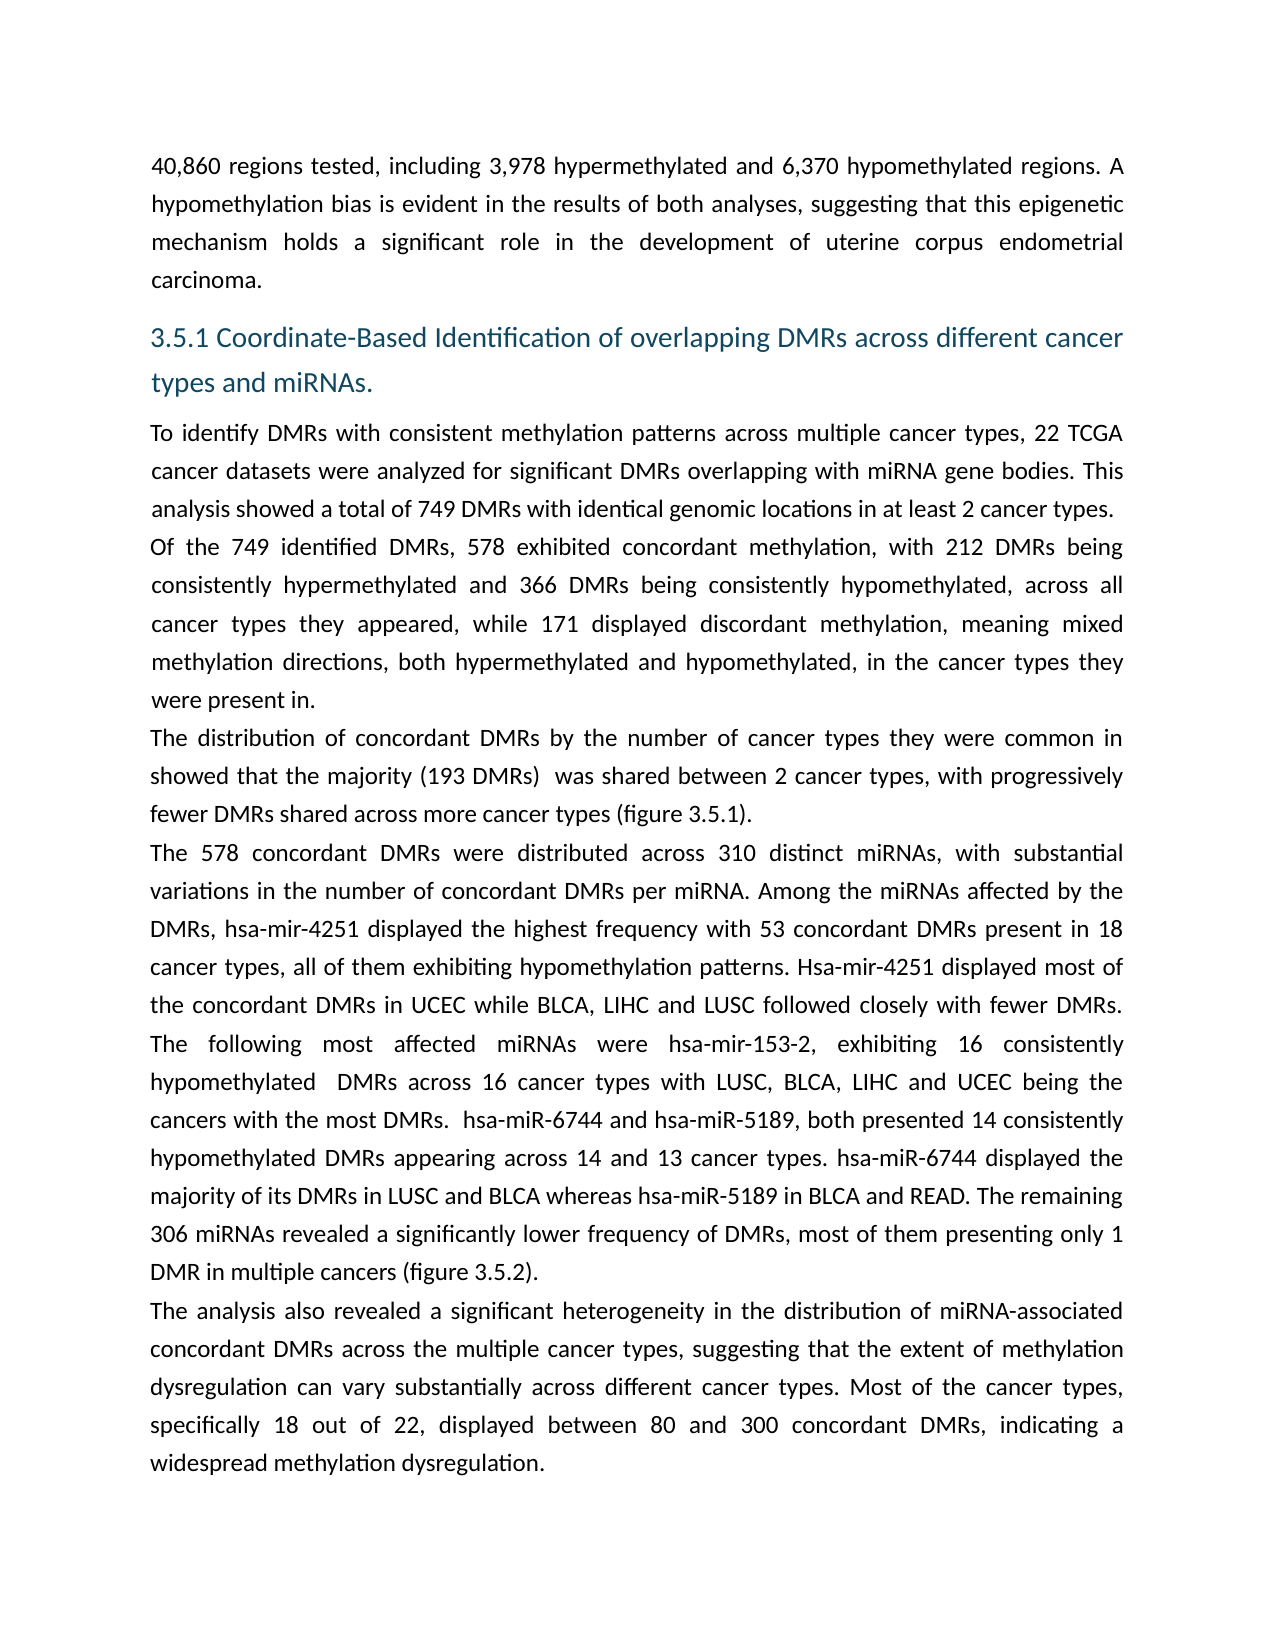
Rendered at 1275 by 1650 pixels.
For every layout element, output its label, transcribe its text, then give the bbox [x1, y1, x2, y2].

text To identify DMRs with consistent methylation patterns across multiple cancer types, 22 TCGA cancer datasets were analyzed for significant DMRs overlapping with miRNA gene bodies. This analysis showed a total of 749 DMRs with identical genomic locations in at least 2 cancer types. [150, 417, 1125, 523]
text 40,860 regions tested, including 3,978 hypermethylated and 6,370 hypomethylated regions. A hypomethylation bias is evident in the results of both analyses, suggesting that this epigenetic mechanism holds a significant role in the development of uterine corpus endometrial carcinoma. [150, 150, 1125, 295]
text The 578 concordant DMRs were distributed across 310 distinct miRNAs, with substantial variations in the number of concordant DMRs per miRNA. Among the miRNAs affected by the DMRs, hsa-mir-4251 displayed the highest frequency with 53 concordant DMRs present in 18 cancer types, all of them exhibiting hypomethylation patterns. Hsa-mir-4251 displayed most of the concordant DMRs in UCEC while BLCA, LIHC and LUSC followed closely with fewer DMRs. The following most affected miRNAs were hsa-mir-153-2, exhibiting 16 consistently hypomethylated DMRs across 16 cancer types with LUSC, BLCA, LIHC and UCEC being the cancers with the most DMRs. hsa-miR-6744 and hsa-miR-5189, both presented 14 consistently hypomethylated DMRs appearing across 14 and 13 cancer types. hsa-miR-6744 displayed the majority of its DMRs in LUSC and BLCA whereas hsa-miR-5189 in BLCA and READ. The remaining 306 miRNAs revealed a significantly lower frequency of DMRs, most of them presenting only 1 DMR in multiple cancers (figure 3.5.2). [150, 837, 1125, 1287]
text Of the 749 identified DMRs, 578 exhibited concordant methylation, with 212 DMRs being consistently hypermethylated and 366 DMRs being consistently hypomethylated, across all cancer types they appeared, while 171 displayed discordant methylation, meaning mixed methylation directions, both hypermethylated and hypomethylated, in the cancer types they were present in. [150, 531, 1125, 714]
text The analysis also revealed a significant heterogeneity in the distribution of miRNA-associated concordant DMRs across the multiple cancer types, suggesting that the extent of methylation dysregulation can vary substantially across different cancer types. Most of the cancer types, specifically 18 out of 22, displayed between 80 and 300 concordant DMRs, indicating a widespread methylation dysregulation. [150, 1295, 1125, 1478]
subtitle 3.5.1 Coordinate-Based Identification of overlapping DMRs across different cancer types and miRNAs. [150, 319, 1125, 399]
text The distribution of concordant DMRs by the number of cancer types they were common in showed that the majority (193 DMRs) was shared between 2 cancer types, with progressively fewer DMRs shared across more cancer types (figure 3.5.1). [150, 722, 1125, 829]
